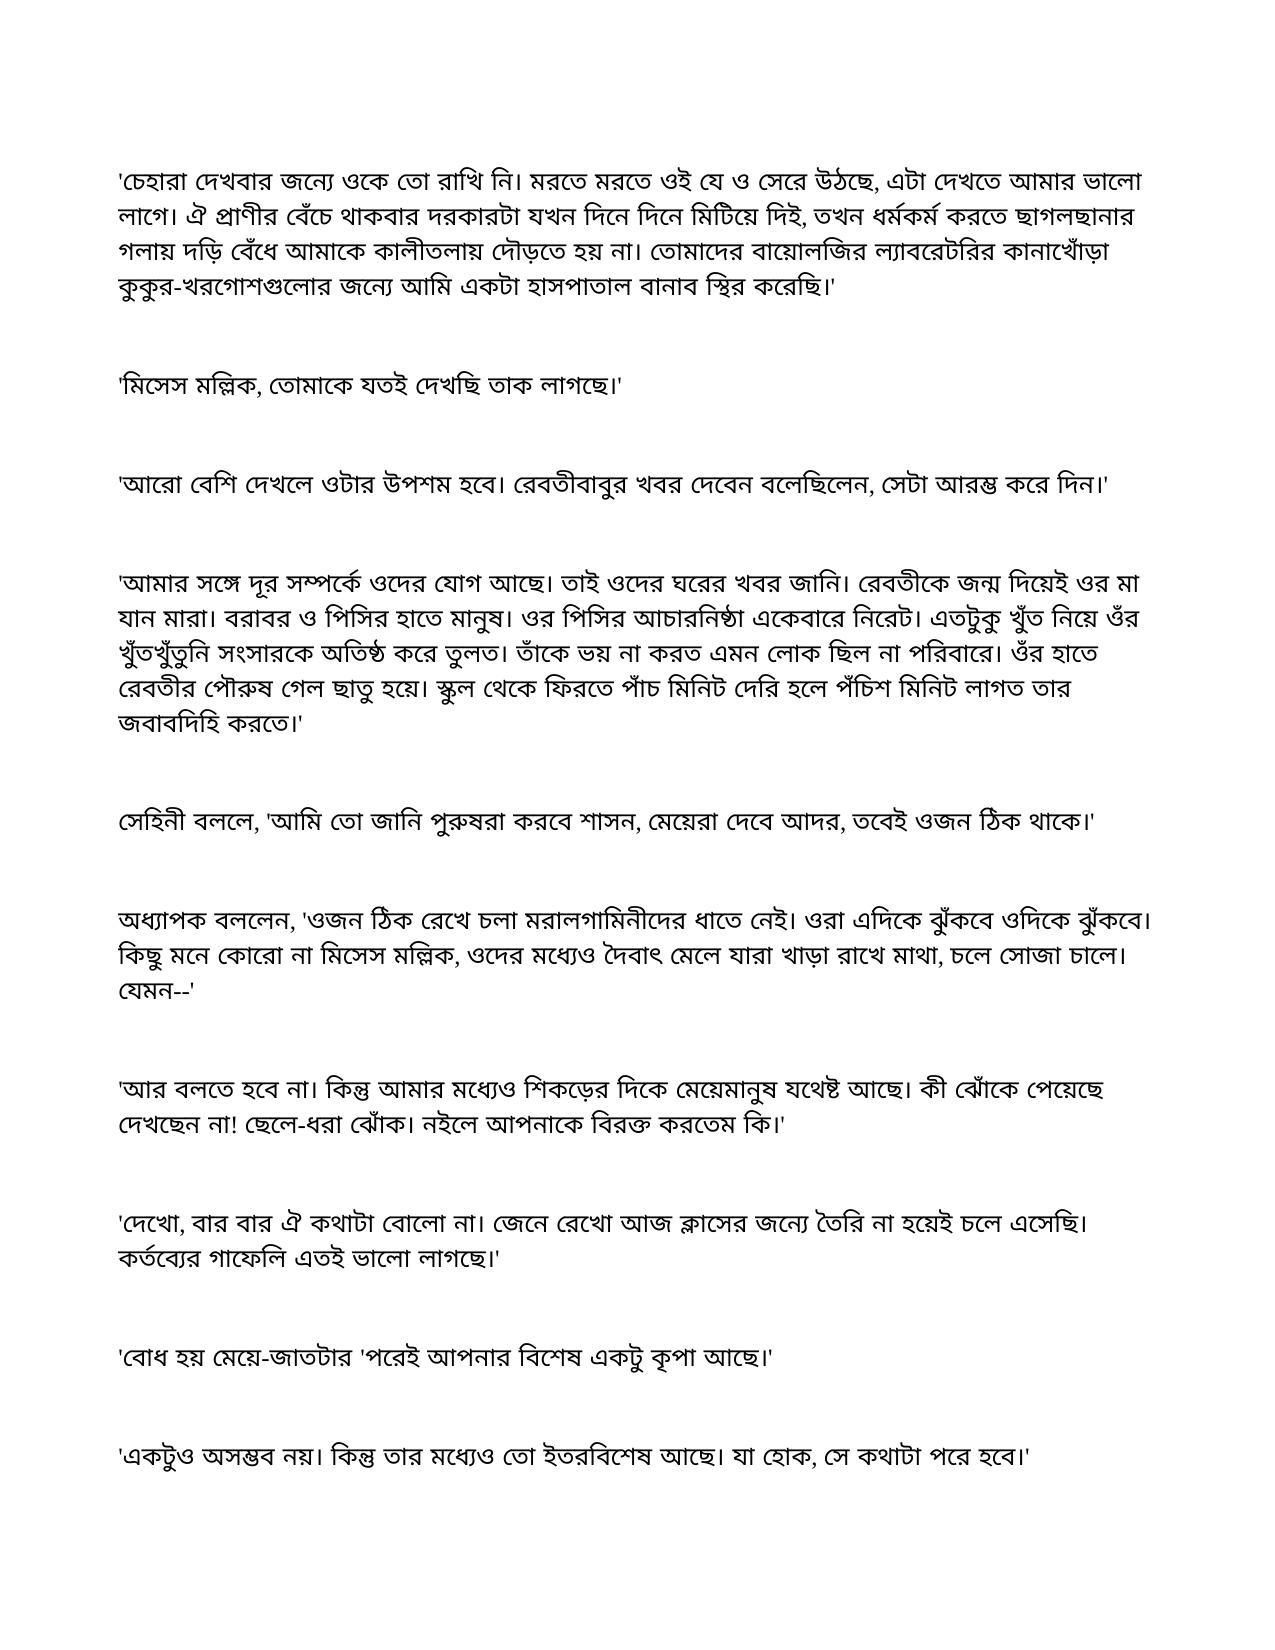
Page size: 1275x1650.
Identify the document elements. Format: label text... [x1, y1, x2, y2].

text 'আরো বেশি দেখলে ওটার উপশম হবে। রেবতীবাবুর খবর দেবেন বলেছিলেন, সেটা আরম্ভ করে দিন।' [118, 470, 608, 499]
text 'আমার সঙ্গে দূর সম্পর্কে ওদের যোগ আছে। তাই ওদের ঘরের খবর জানি। রেবতীকে জন্ম দিয়েই ওর মা যান মারা। বরাবর ও পিসির হাতে মানুষ। ওর পিসির আচারনিষ্ঠা একেবারে নিরেট। এতটুকু খুঁত নিয়ে ওঁর খুঁতখুঁতুনি সংসারকে অতিষ্ঠ করে তুলত। তাঁকে ভয় না করত এমন লোক ছিল না পরিবারে। ওঁর হাতে রেবতীর পৌরুষ গেল ছাতু হয়ে। স্কুল থেকে ফিরতে পাঁচ মিনিট দেরি হলে পঁচিশ মিনিট লাগত তার জবাবদিহি করতে।' [118, 569, 1157, 738]
text 'চেহারা দেখবার জন্যে ওকে তো রাখি নি। মরতে মরতে ওই যে ও সেরে উঠছে, এটা দেখতে আমার ভালো লাগে। ঐ প্রাণীর বেঁচে থাকবার দরকারটা যখন দিনে দিনে মিটিয়ে দিই, তখন ধর্মকর্ম করতে ছাগলছানার গলায় দড়ি বেঁধে আমাকে কালীতলায় দৌড়তে হয় না। তোমাদের বায়োলজির ল্যাবরেটরির কানাখোঁড়া কুকুর-খরগোশগুলোর জন্যে আমি একটা হাসপাতাল বানাব স্থির করেছি।' [118, 167, 1157, 302]
text সেহিনী বললে, 'আমি তো জানি পুরুষরা করবে শাসন, মেয়েরা দেবে আদর, তবেই ওজন ঠিক থাকে।' [118, 807, 1157, 837]
text 'আর বলতে হবে না। কিন্তু আমার মধ্যেও শিকড়ের দিকে মেয়েমানুষ যথেষ্ট আছে। কী ঝোঁকে পেয়েছে দেখছেন না! ছেলে-ধরা ঝোঁক। নইলে আপনাকে বিরক্ত করতেম কি।' [118, 1075, 1157, 1139]
text 'একটুও অসম্ভব নয়। কিন্তু তার মধ্যেও তো ইতরবিশেষ আছে। যা হোক, সে কথাটা পরে হবে।' [164, 1442, 1157, 1471]
text 'বোধ হয় মেয়ে-জাতটার 'পরেই আপনার বিশেষ একটু কৃপা আছে।' [118, 1343, 639, 1372]
text 'দেখো, বার বার ঐ কথাটা বোলো না। জেনে রেখো আজ ক্লাসের জন্যে তৈরি না হয়েই চলে এসেছি। কর্তব্যের গাফেলি এতই ভালো লাগছে।' [118, 1209, 1157, 1273]
text 'মিসেস মল্লিক, তোমাকে যতই দেখছি তাক লাগছে।' [118, 371, 1157, 400]
text 'বোধ হয় মেয়ে-জাতটার 'পরেই আপনার বিশেষ একটু কৃপা আছে।' [631, 1343, 1157, 1372]
text অধ্যাপক বললেন, 'ওজন ঠিক রেখে চলা মরালগামিনীদের ধাতে নেই। ওরা এদিকে ঝুঁকবে ওদিকে ঝুঁকবে। কিছু মনে কোরো না মিসেস মল্লিক, ওদের মধ্যেও দৈবাৎ মেলে যারা খাড়া রাখে মাথা, চলে সোজা চালে। যেমন--' [118, 906, 1157, 1006]
text 'আরো বেশি দেখলে ওটার উপশম হবে। রেবতীবাবুর খবর দেবেন বলেছিলেন, সেটা আরম্ভ করে দিন।' [567, 470, 1157, 499]
